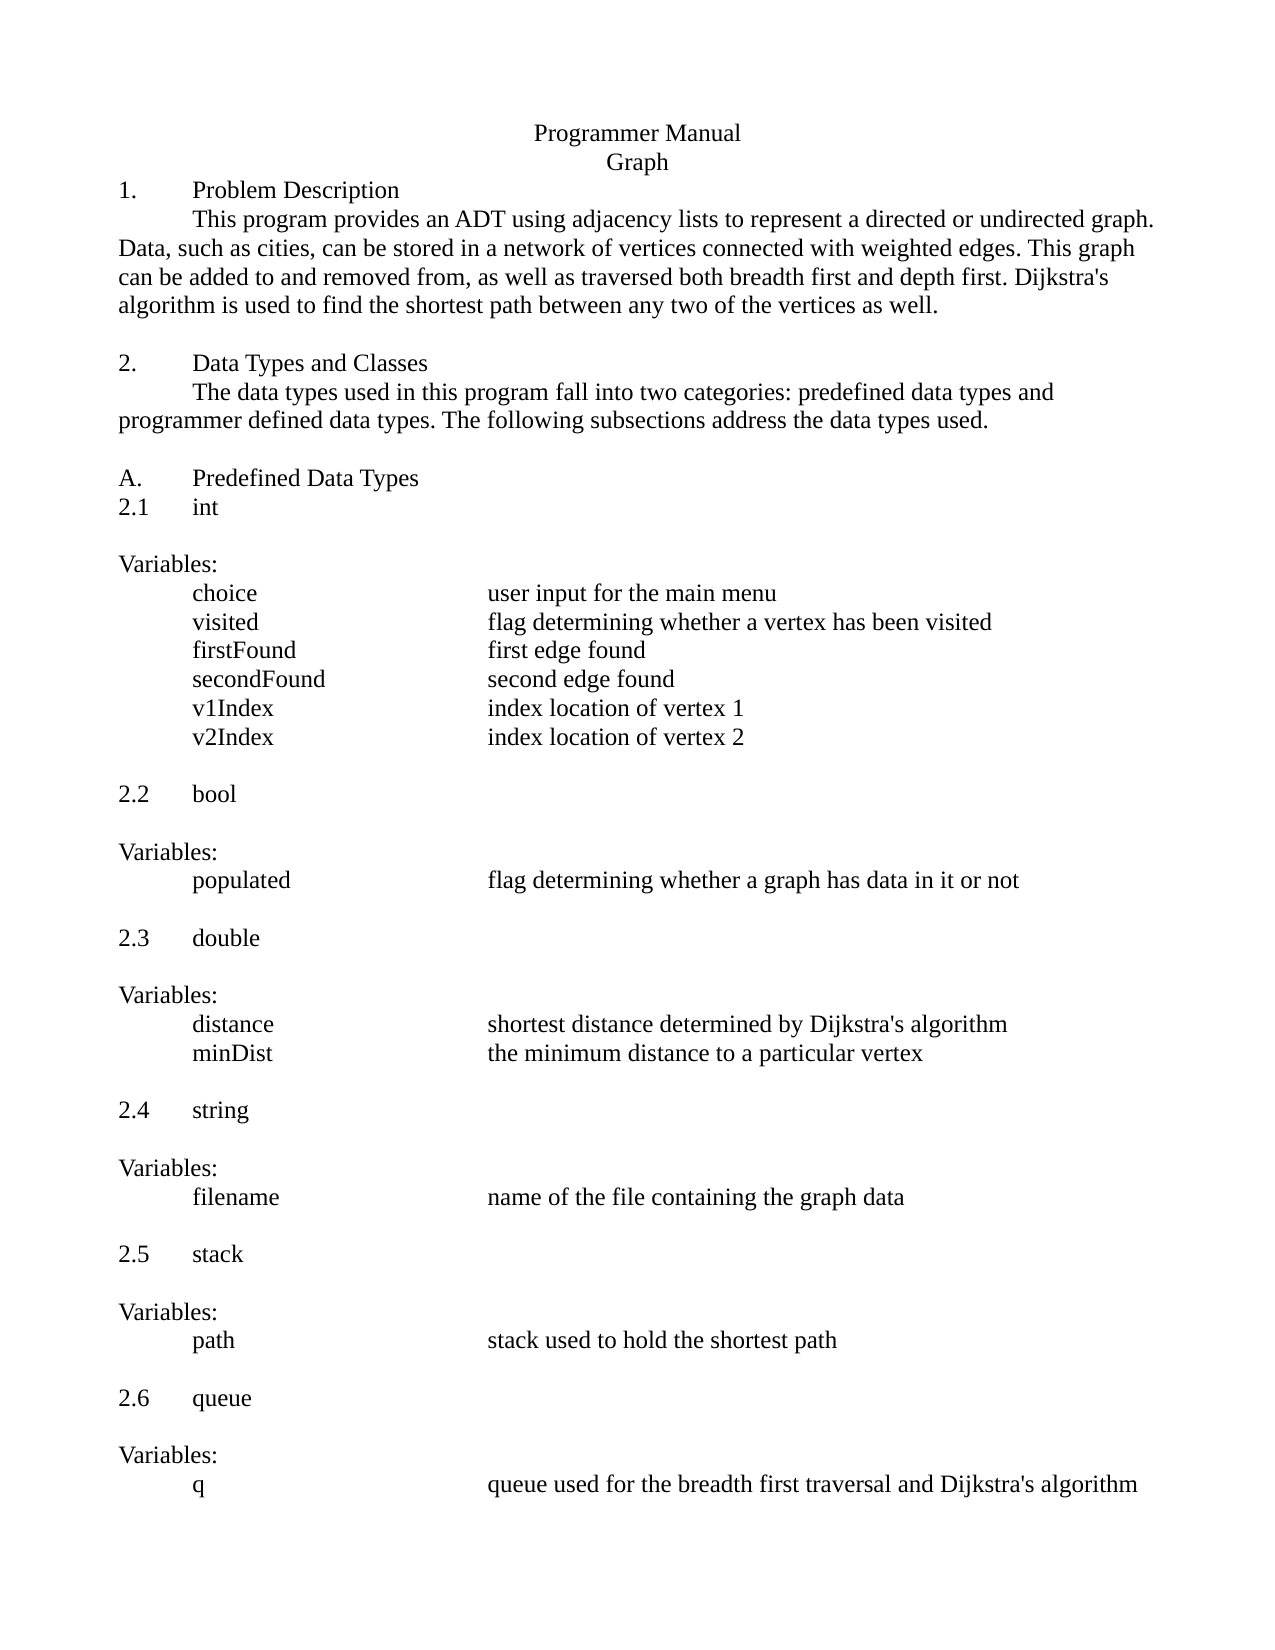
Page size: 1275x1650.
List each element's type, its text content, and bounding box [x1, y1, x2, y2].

text Variables: [118, 981, 1157, 1009]
text populated flag determining whether a graph has data in it or not [118, 866, 1157, 894]
text Variables: [118, 1441, 1157, 1469]
text visited flag determining whether a vertex has been visited [118, 607, 1157, 636]
text filename name of the file containing the graph data [118, 1182, 1157, 1211]
text Variables: [118, 1297, 1157, 1326]
text 2.1 int [118, 492, 1157, 521]
text Variables: [118, 1153, 1157, 1182]
text Graph [118, 147, 1157, 176]
text Programmer Manual [118, 118, 1157, 147]
text 2.6 queue [118, 1383, 1157, 1412]
text 2.2 bool [118, 779, 1157, 808]
text firstFound first edge found [118, 636, 1157, 664]
text v1Index index location of vertex 1 [118, 693, 1157, 722]
text 2.4 string [118, 1096, 1157, 1124]
text 2. Data Types and Classes [118, 348, 1157, 377]
text 1. Problem Description [118, 176, 1157, 204]
text path stack used to hold the shortest path [118, 1326, 1157, 1354]
text distance shortest distance determined by Dijkstra's algorithm [118, 1009, 1157, 1038]
text v2Index index location of vertex 2 [118, 722, 1157, 751]
text 2.5 stack [118, 1239, 1157, 1268]
text choice user input for the main menu [118, 578, 1157, 607]
text A. Predefined Data Types [118, 463, 1157, 492]
text minDist the minimum distance to a particular vertex [118, 1038, 1157, 1067]
text Variables: [118, 837, 1157, 866]
text The data types used in this program fall into two categories: predefined data types and programmer defined data types. The following subsections address the data types used. [118, 377, 1157, 434]
text secondFound second edge found [118, 664, 1157, 693]
text 2.3 double [118, 923, 1157, 952]
text Variables: [118, 549, 1157, 578]
text This program provides an ADT using adjacency lists to represent a directed or undirected graph. Data, such as cities, can be stored in a network of vertices connected with weighted edges. This graph can be added to and removed from, as well as traversed both breadth first and depth first. Dijkstra's algorithm is used to find the shortest path between any two of the vertices as well. [118, 204, 1157, 319]
text q queue used for the breadth first traversal and Dijkstra's algorithm [118, 1469, 1157, 1498]
